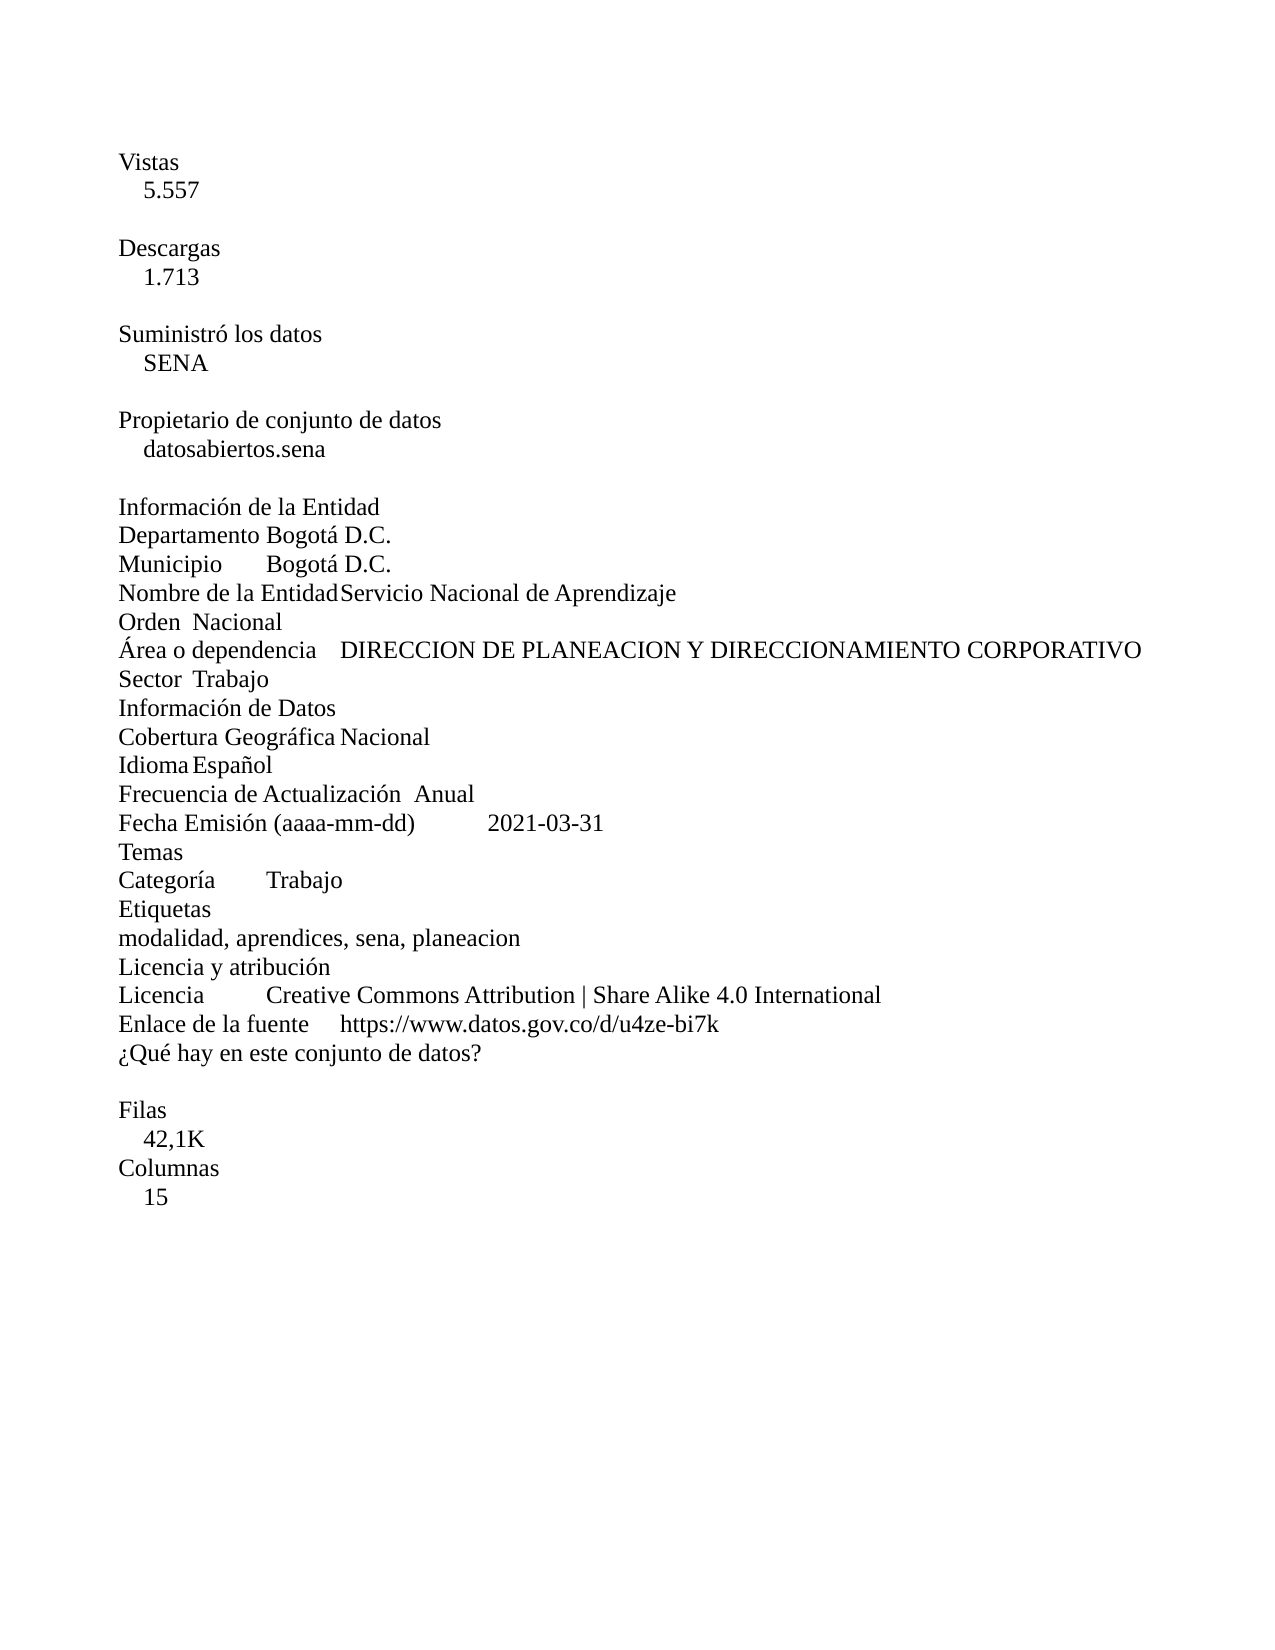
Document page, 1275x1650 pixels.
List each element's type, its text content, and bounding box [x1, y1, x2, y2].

text Columnas [118, 1153, 1157, 1182]
text Enlace de la fuente https://www.datos.gov.co/d/u4ze-bi7k [118, 1009, 1157, 1038]
text datosabiertos.sena [118, 434, 1157, 463]
text Municipio Bogotá D.C. [118, 549, 1157, 578]
text Información de la Entidad [118, 492, 1157, 521]
text Fecha Emisión (aaaa-mm-dd) 2021-03-31 [118, 808, 1157, 837]
text Licencia y atribución [118, 952, 1157, 981]
text Suministró los datos [118, 319, 1157, 348]
text Frecuencia de Actualización Anual [118, 779, 1157, 808]
text Propietario de conjunto de datos [118, 406, 1157, 434]
text 42,1K [118, 1124, 1157, 1153]
text Categoría Trabajo [118, 866, 1157, 894]
text Idioma Español [118, 751, 1157, 779]
text ¿Qué hay en este conjunto de datos? [118, 1038, 1157, 1067]
text Licencia Creative Commons Attribution | Share Alike 4.0 International [118, 981, 1157, 1009]
text modalidad, aprendices, sena, planeacion [118, 923, 1157, 952]
text 1.713 [118, 262, 1157, 291]
text Área o dependencia DIRECCION DE PLANEACION Y DIRECCIONAMIENTO CORPORATIVO [118, 636, 1157, 664]
text Orden Nacional [118, 607, 1157, 636]
text Filas [118, 1096, 1157, 1124]
text SENA [118, 348, 1157, 377]
text Información de Datos [118, 693, 1157, 722]
text Cobertura Geográfica Nacional [118, 722, 1157, 751]
text Nombre de la Entidad Servicio Nacional de Aprendizaje [118, 578, 1157, 607]
text 15 [118, 1182, 1157, 1211]
text Temas [118, 837, 1157, 866]
text Sector Trabajo [118, 664, 1157, 693]
text Etiquetas [118, 894, 1157, 923]
text Departamento Bogotá D.C. [118, 521, 1157, 549]
text 5.557 [118, 176, 1157, 204]
text Descargas [118, 233, 1157, 262]
text Vistas [118, 147, 1157, 176]
